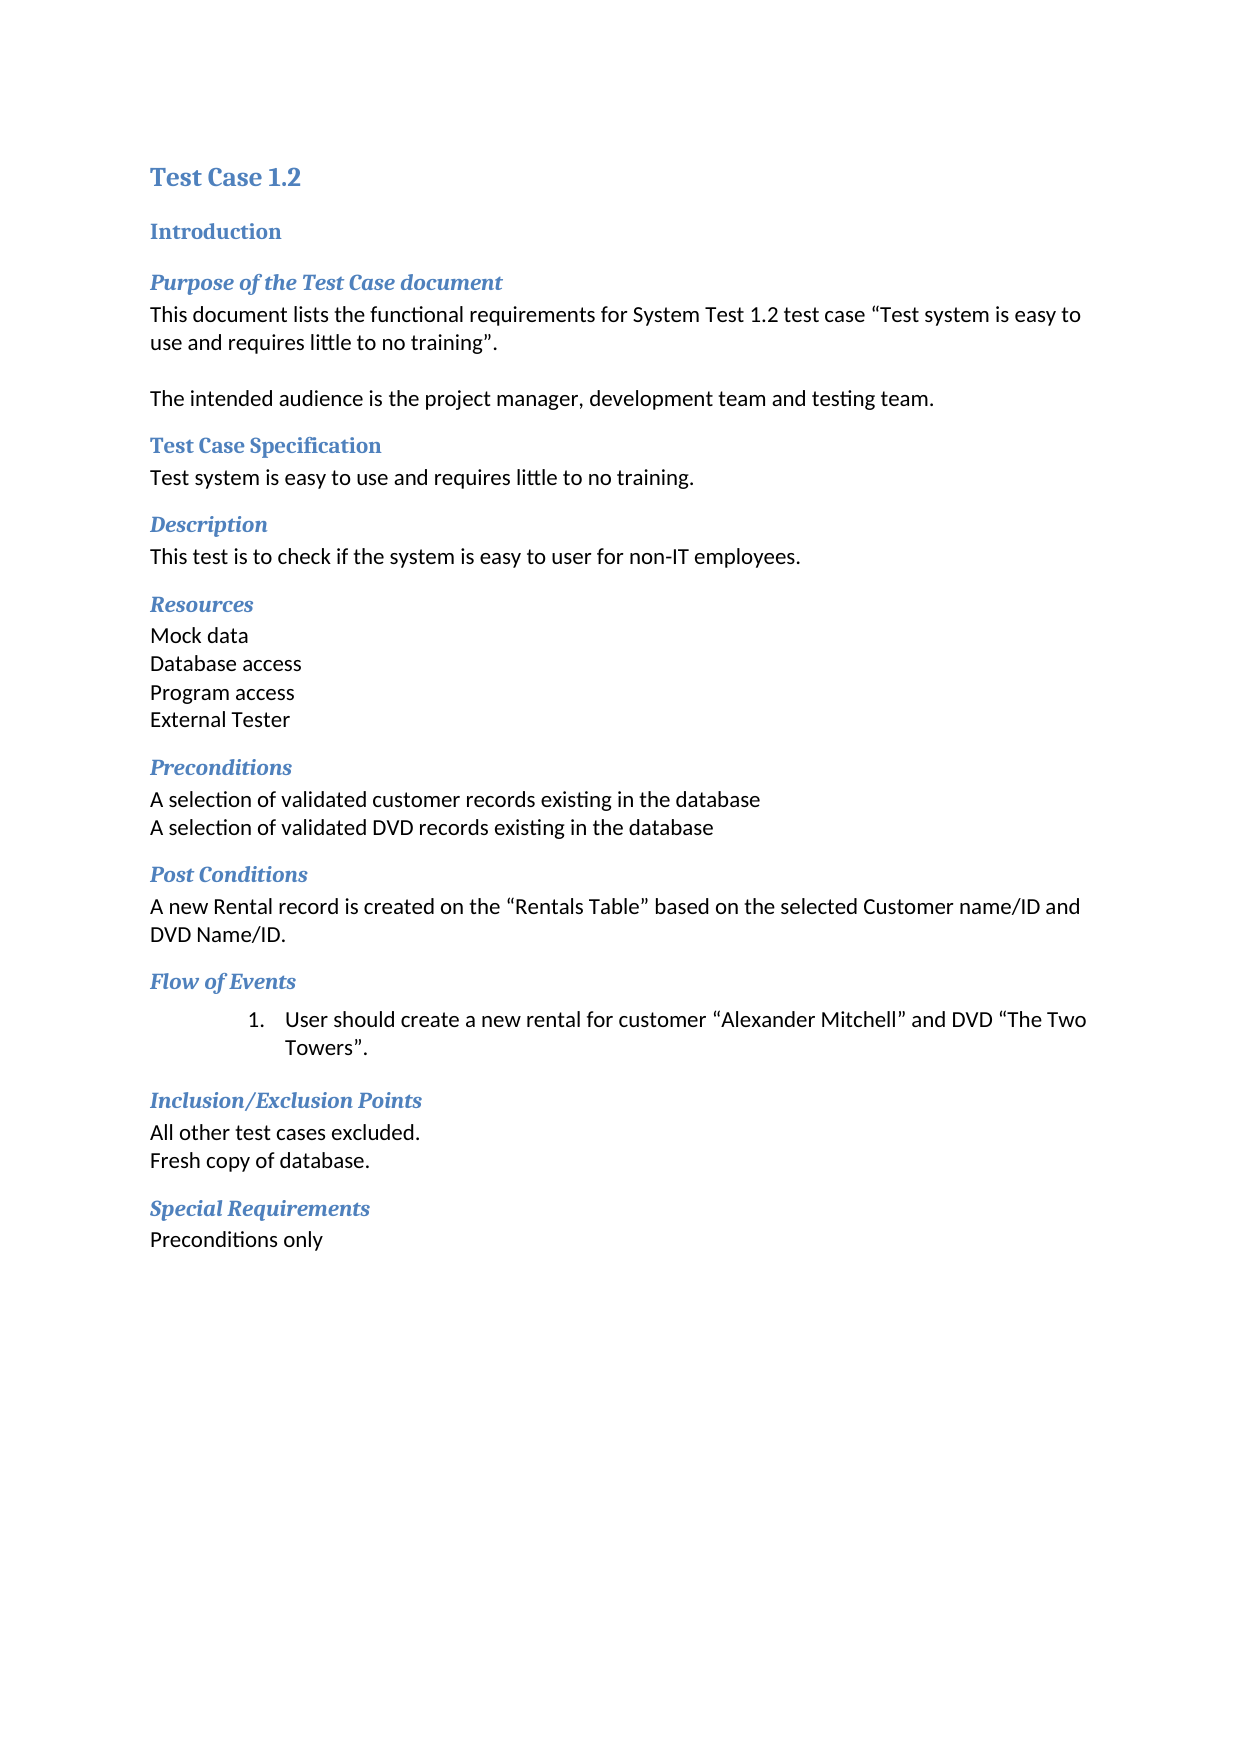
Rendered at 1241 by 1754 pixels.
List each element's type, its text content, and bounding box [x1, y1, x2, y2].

text This document lists the functional requirements for System Test 1.2 test case “Test system is easy to use and requires little to no training”. The intended audience is the project manager, development team and testing team. [150, 300, 1090, 412]
text Program access [150, 678, 1090, 706]
subtitle Preconditions [150, 754, 1090, 781]
subtitle Flow of Events [150, 969, 1090, 995]
text External Tester [150, 706, 1090, 734]
subtitle Test Case Specification [150, 433, 1090, 459]
text Mock data [150, 622, 1090, 649]
subtitle Purpose of the Test Case document [150, 270, 1090, 296]
text Preconditions only [150, 1226, 1090, 1253]
subtitle Description [150, 512, 1090, 539]
subtitle Introduction [150, 219, 1090, 245]
list User should create a new rental for customer “Alexander Mitchell” and DVD “The Two Towers”. [247, 1005, 1090, 1061]
text This test is to check if the system is easy to user for non-IT employees. [150, 542, 1090, 571]
text A new Rental record is created on the “Rentals Table” based on the selected Customer name/ID and DVD Name/ID. [150, 892, 1090, 948]
subtitle Resources [150, 591, 1090, 618]
text A selection of validated DVD records existing in the database [150, 813, 1090, 841]
subtitle Inclusion/Exclusion Points [150, 1088, 1090, 1114]
text Database access [150, 649, 1090, 678]
subtitle Post Conditions [150, 862, 1090, 888]
subtitle Special Requirements [150, 1195, 1090, 1222]
subtitle Test Case 1.2 [150, 162, 1090, 194]
text All other test cases excluded. Fresh copy of database. [150, 1118, 1090, 1174]
text A selection of validated customer records existing in the database [150, 785, 1090, 813]
text Test system is easy to use and requires little to no training. [150, 463, 1090, 491]
